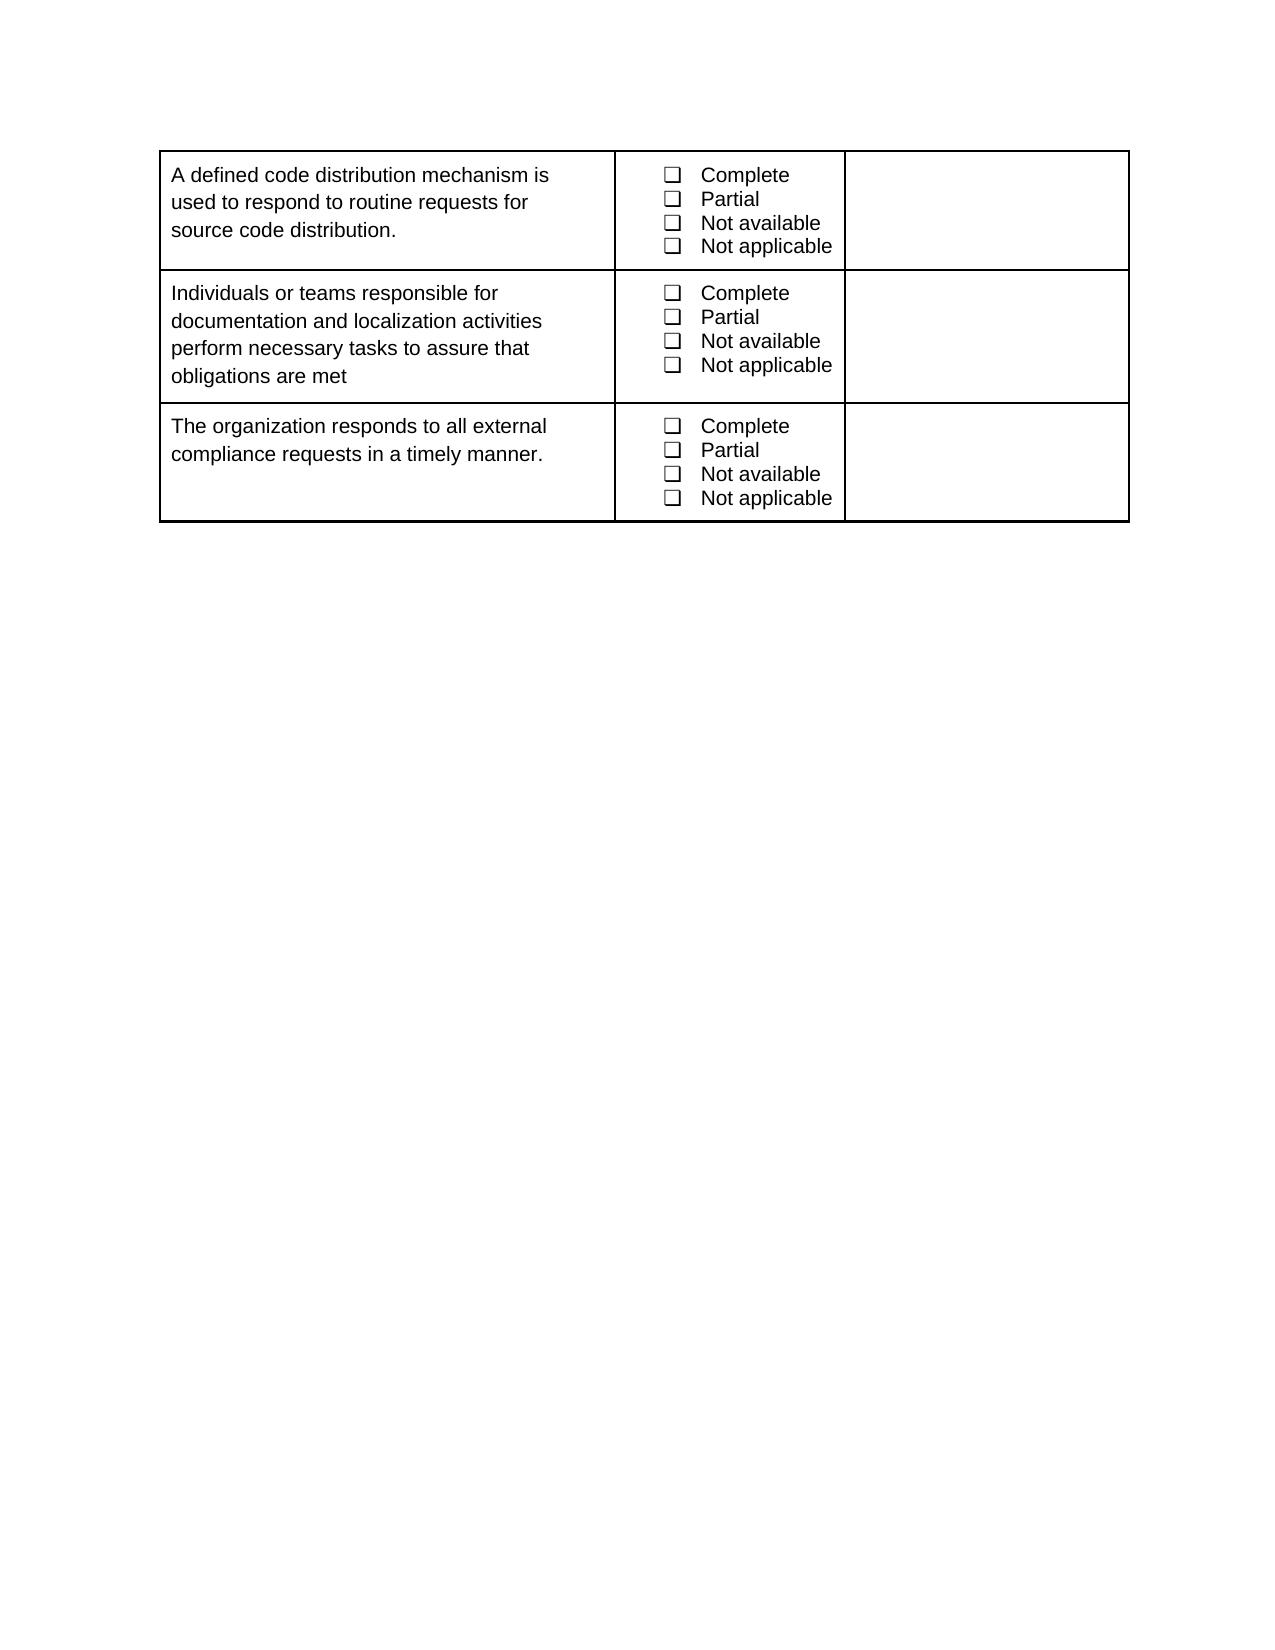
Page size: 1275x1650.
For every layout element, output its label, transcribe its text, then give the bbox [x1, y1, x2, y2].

table_cell [846, 404, 1128, 520]
table_cell The organization responds to all external compliance requests in a timely manner. [161, 404, 614, 520]
table_cell [846, 271, 1128, 402]
table_cell A defined code distribution mechanism is used to respond to routine requests for source code distribution. [161, 152, 614, 269]
table_cell Complete Partial Not available Not applicable [616, 271, 844, 402]
table_cell [846, 152, 1128, 269]
table_cell Complete Partial Not available Not applicable [616, 404, 844, 520]
table_cell Complete Partial Not available Not applicable [616, 152, 844, 269]
table_cell Individuals or teams responsible for documentation and localization activities perform necessary tasks to assure that obligations are met [161, 271, 614, 402]
